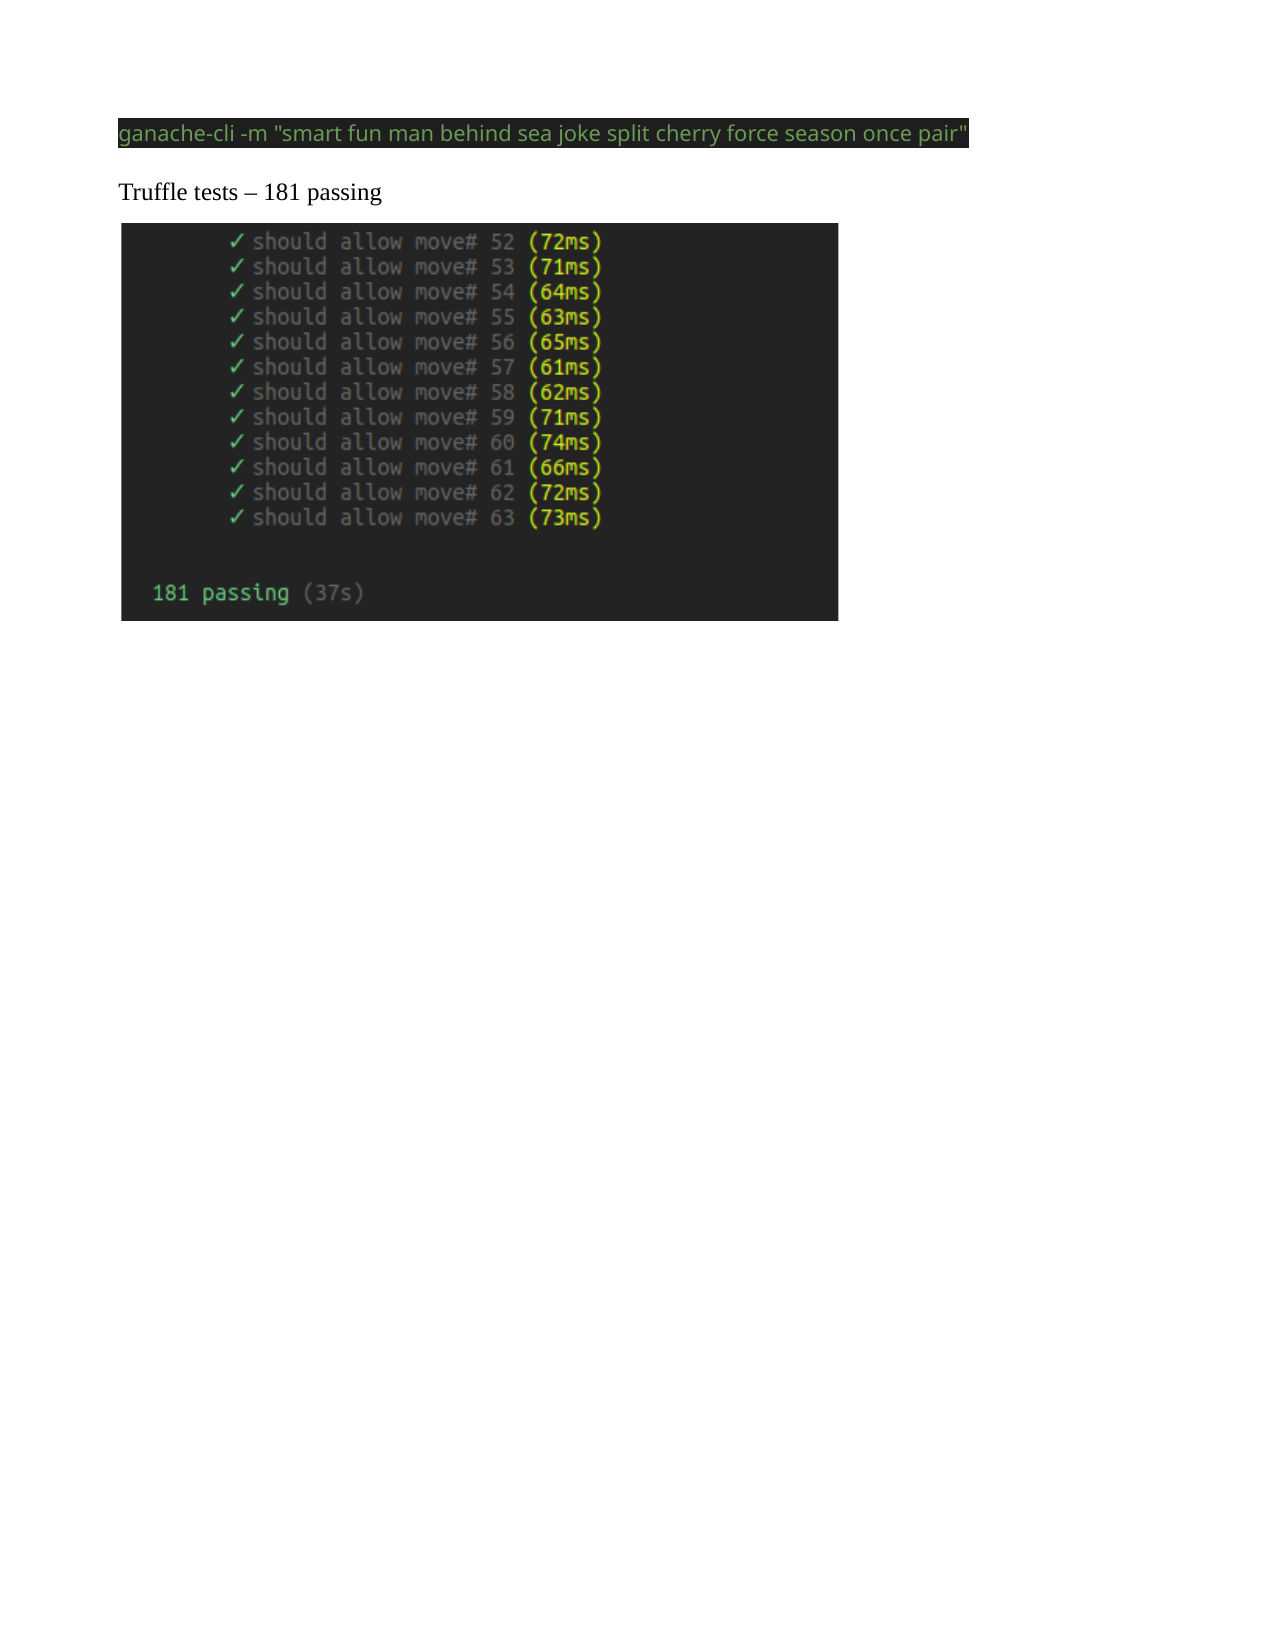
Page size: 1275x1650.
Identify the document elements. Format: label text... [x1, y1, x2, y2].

picture [121, 223, 839, 621]
text Truffle tests – 181 passing [118, 177, 1157, 205]
text ganache-cli -m "smart fun man behind sea joke split cherry force season once pair" [118, 118, 1157, 148]
